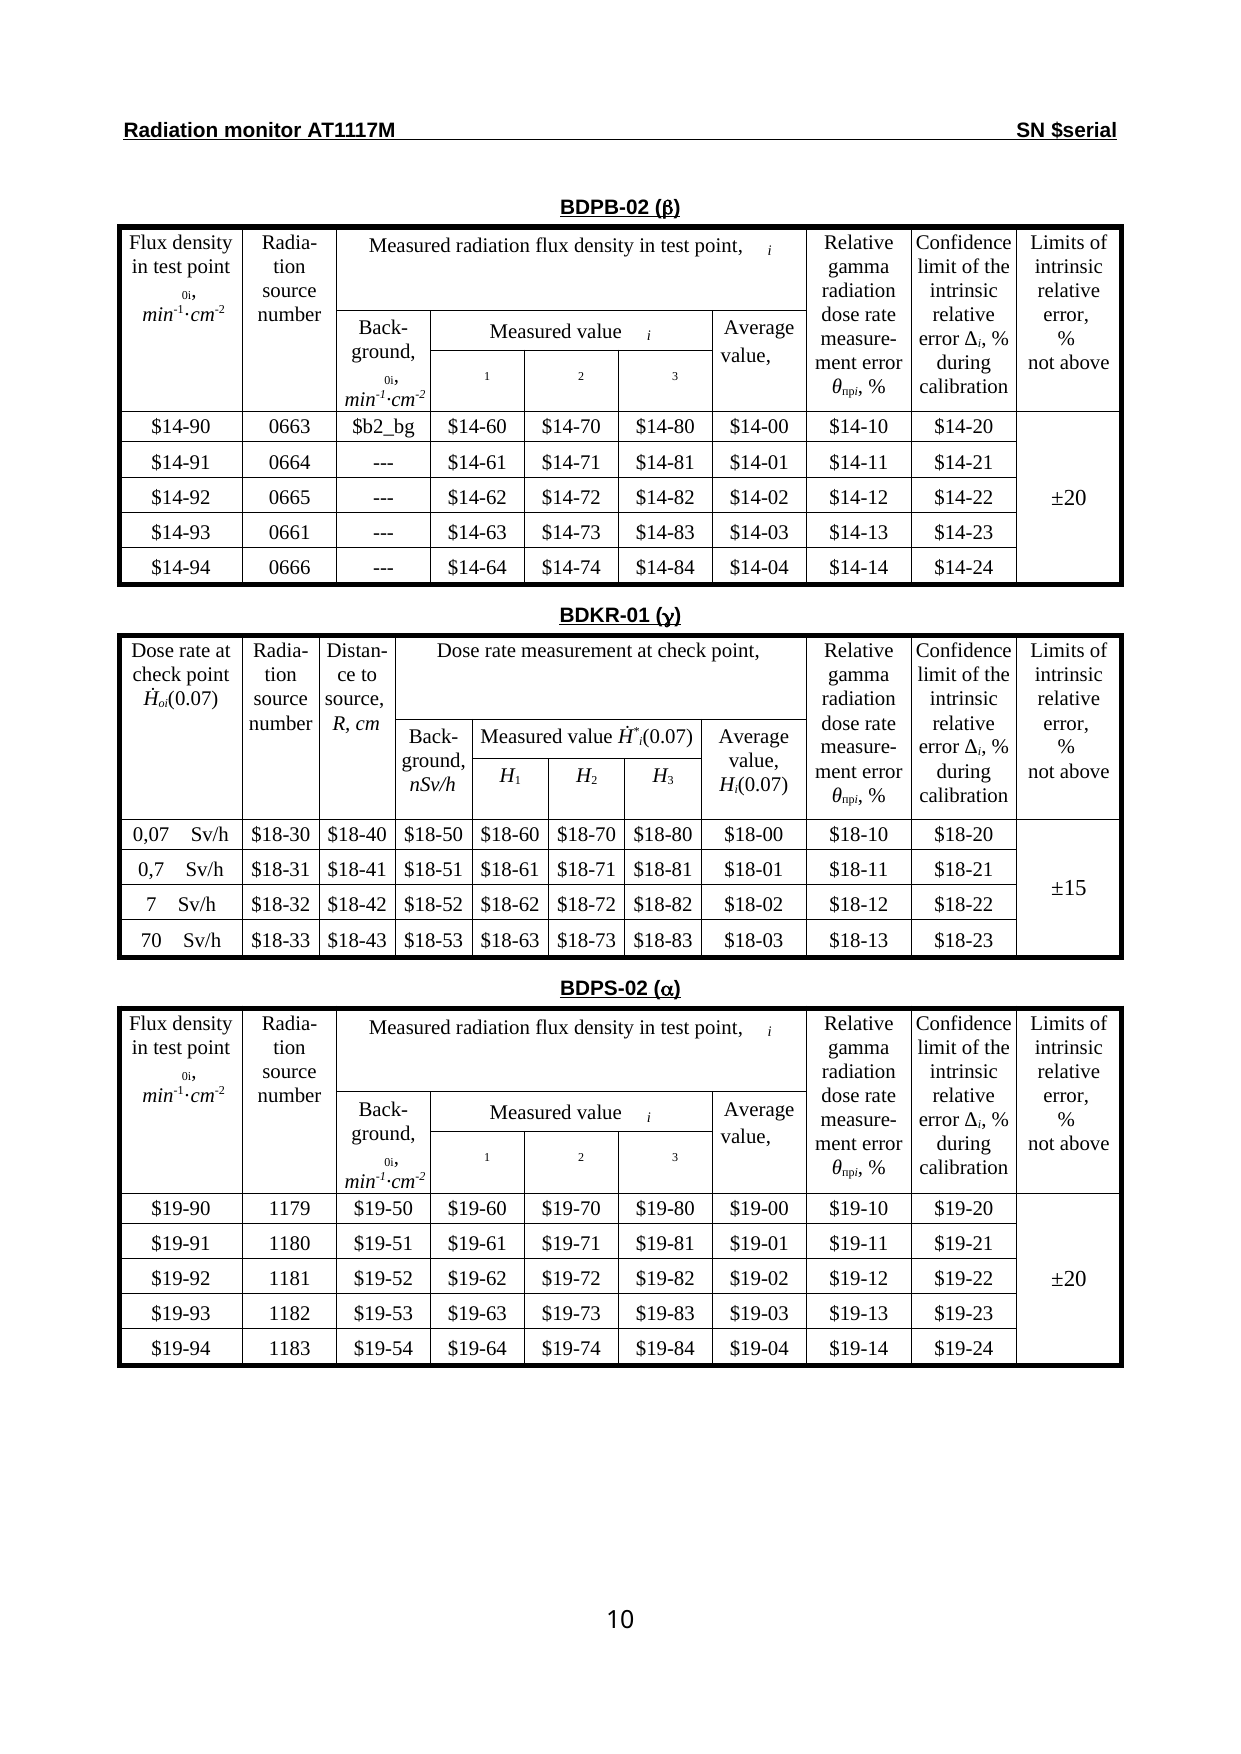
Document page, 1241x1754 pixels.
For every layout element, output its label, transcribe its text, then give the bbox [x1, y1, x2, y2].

table_cell Flux density in test point 0i, min-1·cm-2 [122, 230, 242, 411]
table_cell $18-71 [549, 850, 624, 884]
table_cell $19-64 [431, 1329, 524, 1363]
table_cell Back-ground, 0i, min-1·cm-2 [337, 311, 430, 411]
table_cell 70 Sv/h [122, 920, 242, 954]
table_cell $18-10 [807, 820, 911, 849]
table_cell $14-14 [807, 548, 911, 582]
table_cell $19-74 [525, 1329, 618, 1363]
table_cell $19-61 [431, 1224, 524, 1258]
table_cell --- [337, 442, 430, 477]
table_cell $19-21 [912, 1224, 1016, 1258]
table_cell Measured radiation flux density in test point, i [337, 1011, 806, 1091]
table_cell $14-21 [912, 442, 1016, 477]
table_cell Measured radiation flux density in test point, i [337, 230, 806, 310]
table_cell $14-71 [525, 442, 618, 477]
table_header BDPB-02 (b) [119, 179, 1121, 224]
table_cell $14-64 [431, 548, 524, 582]
table_cell $19-24 [912, 1329, 1016, 1363]
table_cell Limits of intrinsic relative error, % not above [1017, 638, 1119, 819]
table_cell $18-42 [320, 885, 395, 919]
table_cell Relative gamma radiation dose rate measure-ment error θпрi, % [807, 230, 911, 411]
table_cell $19-11 [807, 1224, 911, 1258]
table_cell $18-52 [396, 885, 472, 919]
table_cell $18-02 [702, 885, 806, 919]
table_cell $19-52 [337, 1259, 430, 1293]
table_cell 1179 [243, 1194, 336, 1223]
table_cell $19-03 [713, 1294, 806, 1328]
table_cell $14-02 [713, 478, 806, 512]
table_cell $19-12 [807, 1259, 911, 1293]
table_cell 0661 [243, 513, 336, 547]
table_cell $19-50 [337, 1194, 430, 1223]
table_cell Limits of intrinsic relative error, % not above [1017, 230, 1119, 411]
table_cell $18-11 [807, 850, 911, 884]
table_cell $18-12 [807, 885, 911, 919]
table_cell $19-02 [713, 1259, 806, 1293]
table_cell $18-53 [396, 920, 472, 954]
table_cell ±15 [1017, 820, 1119, 954]
table_cell --- [337, 478, 430, 512]
table_cell $19-83 [619, 1294, 712, 1328]
table_cell $19-72 [525, 1259, 618, 1293]
table_cell $b2_bg [337, 412, 430, 441]
table_cell $14-00 [713, 412, 806, 441]
table_cell $19-53 [337, 1294, 430, 1328]
table_cell 2 [525, 351, 618, 411]
table_cell $14-74 [525, 548, 618, 582]
table_cell Measured value Ḣ*i(0.07) [473, 720, 701, 758]
table_cell $18-43 [320, 920, 395, 954]
table_cell $19-80 [619, 1194, 712, 1223]
table_cell $18-23 [912, 920, 1016, 954]
table_cell 0663 [243, 412, 336, 441]
table_cell 1180 [243, 1224, 336, 1258]
table_cell $19-54 [337, 1329, 430, 1363]
table_cell $18-00 [702, 820, 806, 849]
table_cell $14-61 [431, 442, 524, 477]
table_cell 3 [619, 1132, 712, 1193]
table_cell $18-03 [702, 920, 806, 954]
table_cell $18-83 [625, 920, 701, 954]
table_cell 7 Sv/h [122, 885, 242, 919]
table_cell $18-81 [625, 850, 701, 884]
table_cell Dose rate at check point Ḣoi(0.07) [122, 638, 242, 819]
table_cell Back-ground, nSv/h [396, 720, 472, 819]
table_cell Radia-tion source number [243, 638, 319, 819]
table_cell $19-81 [619, 1224, 712, 1258]
table_cell $14-70 [525, 412, 618, 441]
table_cell $18-72 [549, 885, 624, 919]
table_cell Relative gamma radiation dose rate measure-ment error θпрi, % [807, 1011, 911, 1193]
table_cell $14-10 [807, 412, 911, 441]
table_cell $19-23 [912, 1294, 1016, 1328]
table_cell $18-60 [473, 820, 548, 849]
table_cell $14-72 [525, 478, 618, 512]
table_cell $19-84 [619, 1329, 712, 1363]
table_cell $14-11 [807, 442, 911, 477]
table_cell 1 [431, 1132, 524, 1193]
table_cell $19-93 [122, 1294, 242, 1328]
table_cell $19-13 [807, 1294, 911, 1328]
table_cell $19-01 [713, 1224, 806, 1258]
table_cell $18-20 [912, 820, 1016, 849]
table_cell $14-60 [431, 412, 524, 441]
table_cell 0,7 Sv/h [122, 850, 242, 884]
table_cell Confidence limit of the intrinsic relative error Δi, % during calibration [912, 230, 1016, 411]
table_cell H3 [625, 759, 701, 819]
table_cell Distan-ce to source, R, сm [320, 638, 395, 819]
table_cell $19-92 [122, 1259, 242, 1293]
table_cell $19-82 [619, 1259, 712, 1293]
table_cell 0665 [243, 478, 336, 512]
table_cell $19-63 [431, 1294, 524, 1328]
table_cell $18-62 [473, 885, 548, 919]
table_cell $18-73 [549, 920, 624, 954]
table_cell Confidence limit of the intrinsic relative error Δi, % during calibration [912, 1011, 1016, 1193]
table_cell Back-ground, 0i, min-1·cm-2 [337, 1092, 430, 1193]
table_cell $18-22 [912, 885, 1016, 919]
table_cell $18-30 [243, 820, 319, 849]
table_cell 1183 [243, 1329, 336, 1363]
table_cell Radia-tion source number [243, 1011, 336, 1193]
table_cell $19-51 [337, 1224, 430, 1258]
table_cell $19-20 [912, 1194, 1016, 1223]
table_cell $19-14 [807, 1329, 911, 1363]
table_cell Measured value i [431, 1092, 712, 1131]
table_cell 0664 [243, 442, 336, 477]
table_cell $14-91 [122, 442, 242, 477]
table_cell $18-31 [243, 850, 319, 884]
table_cell $18-01 [702, 850, 806, 884]
table_cell $18-13 [807, 920, 911, 954]
table_cell Flux density in test point 0i, min-1·cm-2 [122, 1011, 242, 1193]
table_cell $18-61 [473, 850, 548, 884]
table_cell Average value,  [713, 311, 806, 411]
table_cell $19-22 [912, 1259, 1016, 1293]
table_cell $14-73 [525, 513, 618, 547]
table_cell $18-33 [243, 920, 319, 954]
table_cell $19-73 [525, 1294, 618, 1328]
table_cell $14-23 [912, 513, 1016, 547]
table_cell $14-22 [912, 478, 1016, 512]
table_cell $14-12 [807, 478, 911, 512]
table_header BDKR-01 () [119, 587, 1121, 633]
table_cell Dose rate measurement at check point, [396, 638, 806, 719]
table_cell $14-63 [431, 513, 524, 547]
table_cell $14-93 [122, 513, 242, 547]
table_cell $19-71 [525, 1224, 618, 1258]
table_cell $14-84 [619, 548, 712, 582]
table_cell $18-41 [320, 850, 395, 884]
table_cell 0666 [243, 548, 336, 582]
table_cell $14-82 [619, 478, 712, 512]
table_cell Average value, Hi(0.07) [702, 720, 806, 819]
table_cell $14-24 [912, 548, 1016, 582]
table_cell Measured value i [431, 311, 712, 349]
table_cell $18-63 [473, 920, 548, 954]
table_cell 1181 [243, 1259, 336, 1293]
table_cell Average value,  [713, 1092, 806, 1193]
table_cell 1 [431, 351, 524, 411]
table_cell $18-32 [243, 885, 319, 919]
table_header BDPS-02 (a) [119, 960, 1121, 1006]
table_cell Radia-tion source number [243, 230, 336, 411]
table_cell $14-83 [619, 513, 712, 547]
table_cell $14-92 [122, 478, 242, 512]
table_cell Confidence limit of the intrinsic relative error Δi, % during calibration [912, 638, 1016, 819]
table_cell $19-90 [122, 1194, 242, 1223]
table_cell $14-03 [713, 513, 806, 547]
table_cell $18-80 [625, 820, 701, 849]
table_cell --- [337, 513, 430, 547]
table_cell 2 [525, 1132, 618, 1193]
table_cell $19-04 [713, 1329, 806, 1363]
table_cell $18-21 [912, 850, 1016, 884]
table_cell $19-91 [122, 1224, 242, 1258]
table_cell $14-13 [807, 513, 911, 547]
table_cell $14-01 [713, 442, 806, 477]
table_cell H2 [549, 759, 624, 819]
table_cell $14-81 [619, 442, 712, 477]
table_cell ±20 [1017, 1194, 1119, 1363]
table_cell $14-62 [431, 478, 524, 512]
table_cell $19-62 [431, 1259, 524, 1293]
table_cell $18-82 [625, 885, 701, 919]
table_cell $14-94 [122, 548, 242, 582]
table_cell $14-20 [912, 412, 1016, 441]
table_cell 3 [619, 351, 712, 411]
table_cell $19-60 [431, 1194, 524, 1223]
table_cell $19-94 [122, 1329, 242, 1363]
table_cell $19-10 [807, 1194, 911, 1223]
table_cell $14-80 [619, 412, 712, 441]
table_cell $18-51 [396, 850, 472, 884]
table_cell ±20 [1017, 412, 1119, 582]
table_cell $18-40 [320, 820, 395, 849]
table_cell 0,07 Sv/h [122, 820, 242, 849]
table_cell Relative gamma radiation dose rate measure-ment error θпрi, % [807, 638, 911, 819]
table_cell Limits of intrinsic relative error, % not above [1017, 1011, 1119, 1193]
table_cell $14-90 [122, 412, 242, 441]
table_cell $18-70 [549, 820, 624, 849]
table_cell $19-00 [713, 1194, 806, 1223]
table_cell $18-50 [396, 820, 472, 849]
table_cell $14-04 [713, 548, 806, 582]
table_cell --- [337, 548, 430, 582]
table_cell $19-70 [525, 1194, 618, 1223]
table_cell 1182 [243, 1294, 336, 1328]
table_cell H1 [473, 759, 548, 819]
